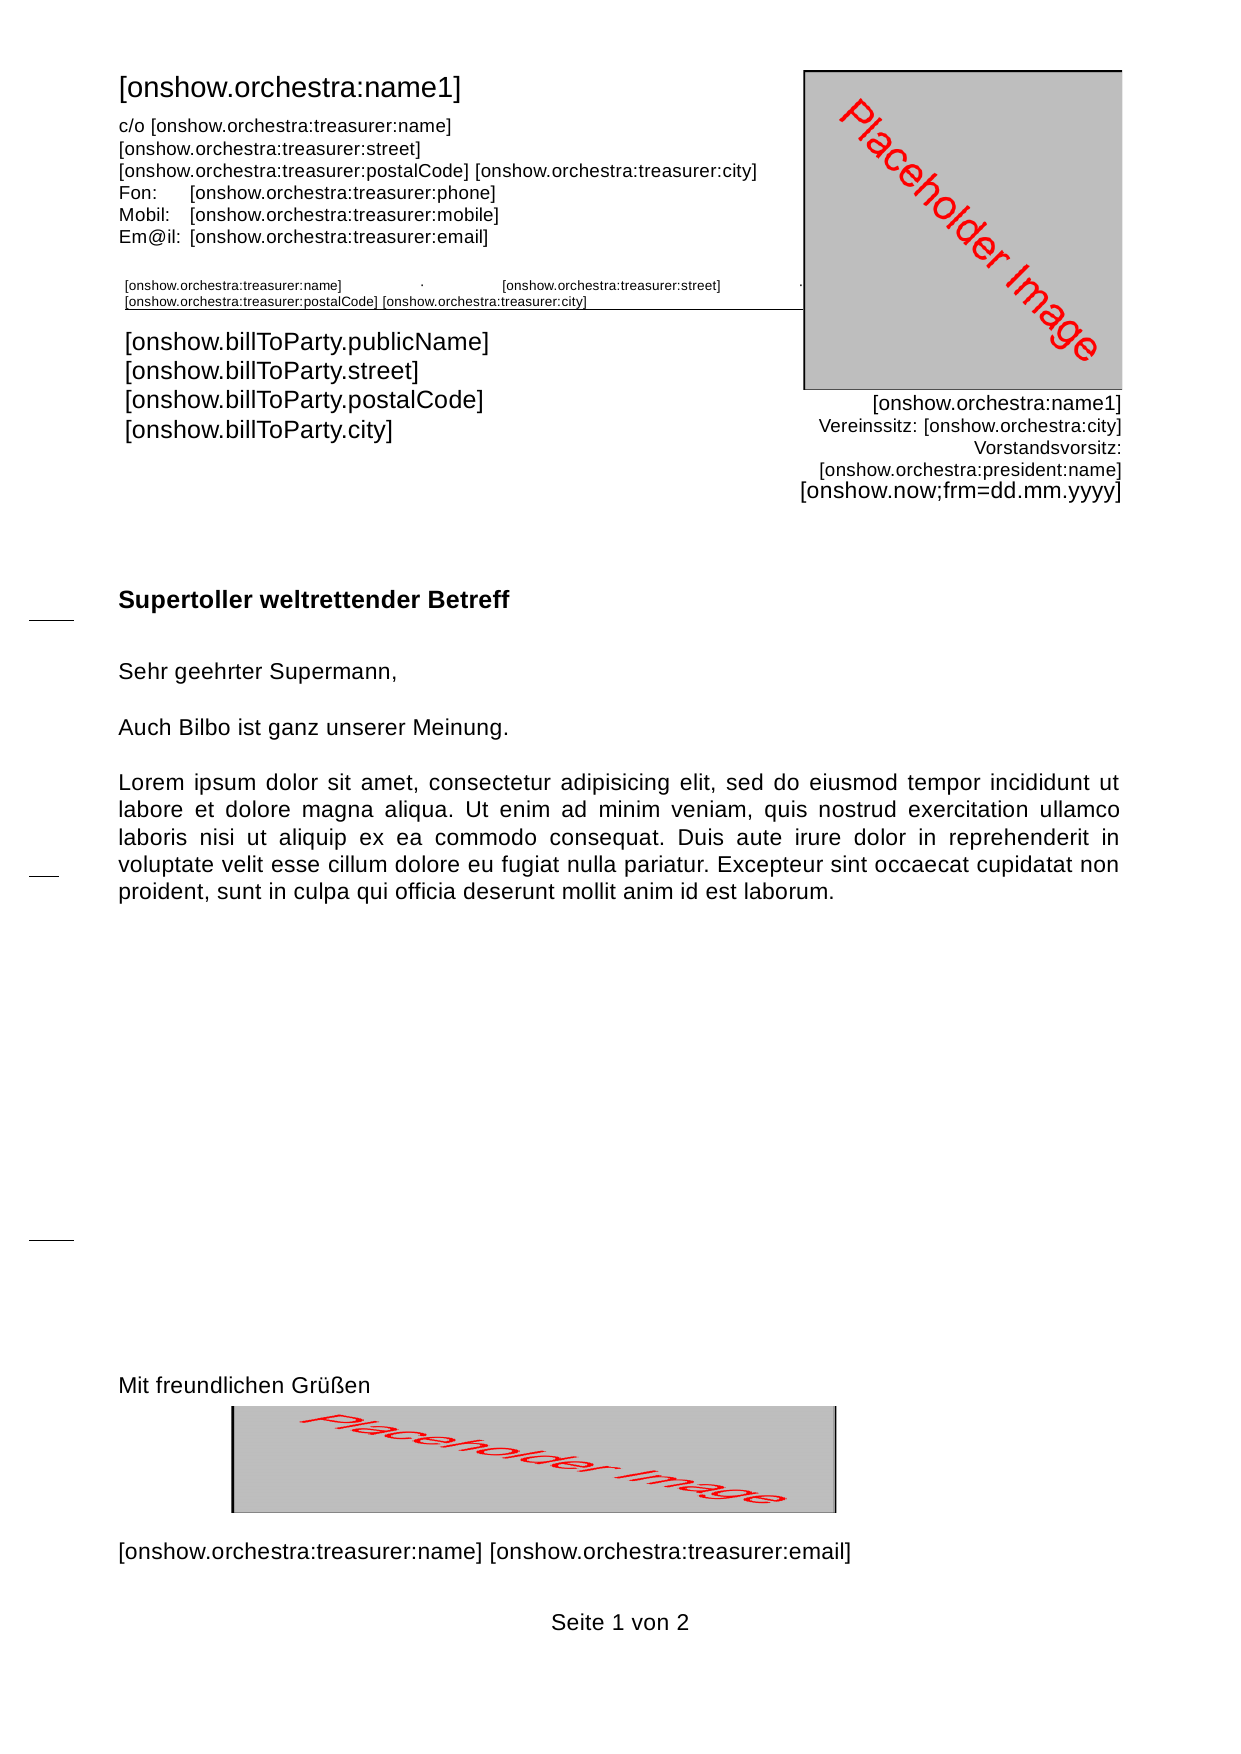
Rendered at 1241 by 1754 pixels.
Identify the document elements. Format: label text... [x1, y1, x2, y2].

text Em@il: [onshow.orchestra:treasurer:email] [119, 226, 1122, 269]
text [onshow.billToParty.publicName] [124, 327, 627, 355]
text Mobil: [onshow.orchestra:treasurer:mobile] [119, 204, 1122, 225]
text [onshow.orchestra:treasurer:street] [119, 138, 1122, 159]
text [onshow.billToParty.street] [124, 357, 627, 385]
text Sehr geehrter Supermann, [118, 658, 1122, 684]
text [onshow.billToParty.postalCode] [onshow.billToParty.city] [124, 386, 627, 443]
text Mit freundlichen Grüßen [118, 1372, 1122, 1398]
text Supertoller weltrettender Betreff [118, 586, 1122, 614]
subtitle [onshow.orchestra:name1] [119, 71, 1122, 103]
text [onshow.orchestra:treasurer:name] ⋅ [onshow.orchestra:treasurer:street] ⋅ [onshow.orchestra:treasurer:postalCode] [onshow.orchestra:treasurer:city] [124, 278, 803, 309]
picture [231, 1406, 837, 1513]
text Fon: [onshow.orchestra:treasurer:phone] [119, 182, 1122, 203]
picture [803, 70, 1123, 390]
text [onshow.now;frm=dd.mm.yyyy] [804, 481, 1118, 503]
text [onshow.orchestra:treasurer:postalCode] [onshow.orchestra:treasurer:city] [119, 160, 1122, 181]
text [onshow.orchestra:treasurer:name] [onshow.orchestra:treasurer:email] [118, 1538, 1124, 1564]
text Auch Bilbo ist ganz unserer Meinung. [118, 714, 1122, 740]
text [onshow.now;frm=dd.mm.yyyy] [627, 477, 802, 503]
text Vorstandsvorsitz: [onshow.orchestra:president:name] [748, 438, 1122, 481]
text [onshow.orchestra:name1] Vereinssitz: [onshow.orchestra:city] [748, 391, 1122, 437]
text c/o [onshow.orchestra:treasurer:name] [119, 116, 1122, 137]
text Lorem ipsum dolor sit amet, consectetur adipisicing elit, sed do eiusmod tempor incididunt ut labore et dolore magna aliqua. Ut enim ad minim veniam, quis nostrud exercitation ullamco laboris nisi ut aliquip ex ea commodo consequat. Duis aute irure dolor in reprehenderit in voluptate velit esse cillum dolore eu fugiat nulla pariatur. Excepteur sint occaecat cupidatat non proident, sunt in culpa qui officia deserunt mollit anim id est laborum. [118, 769, 1122, 905]
